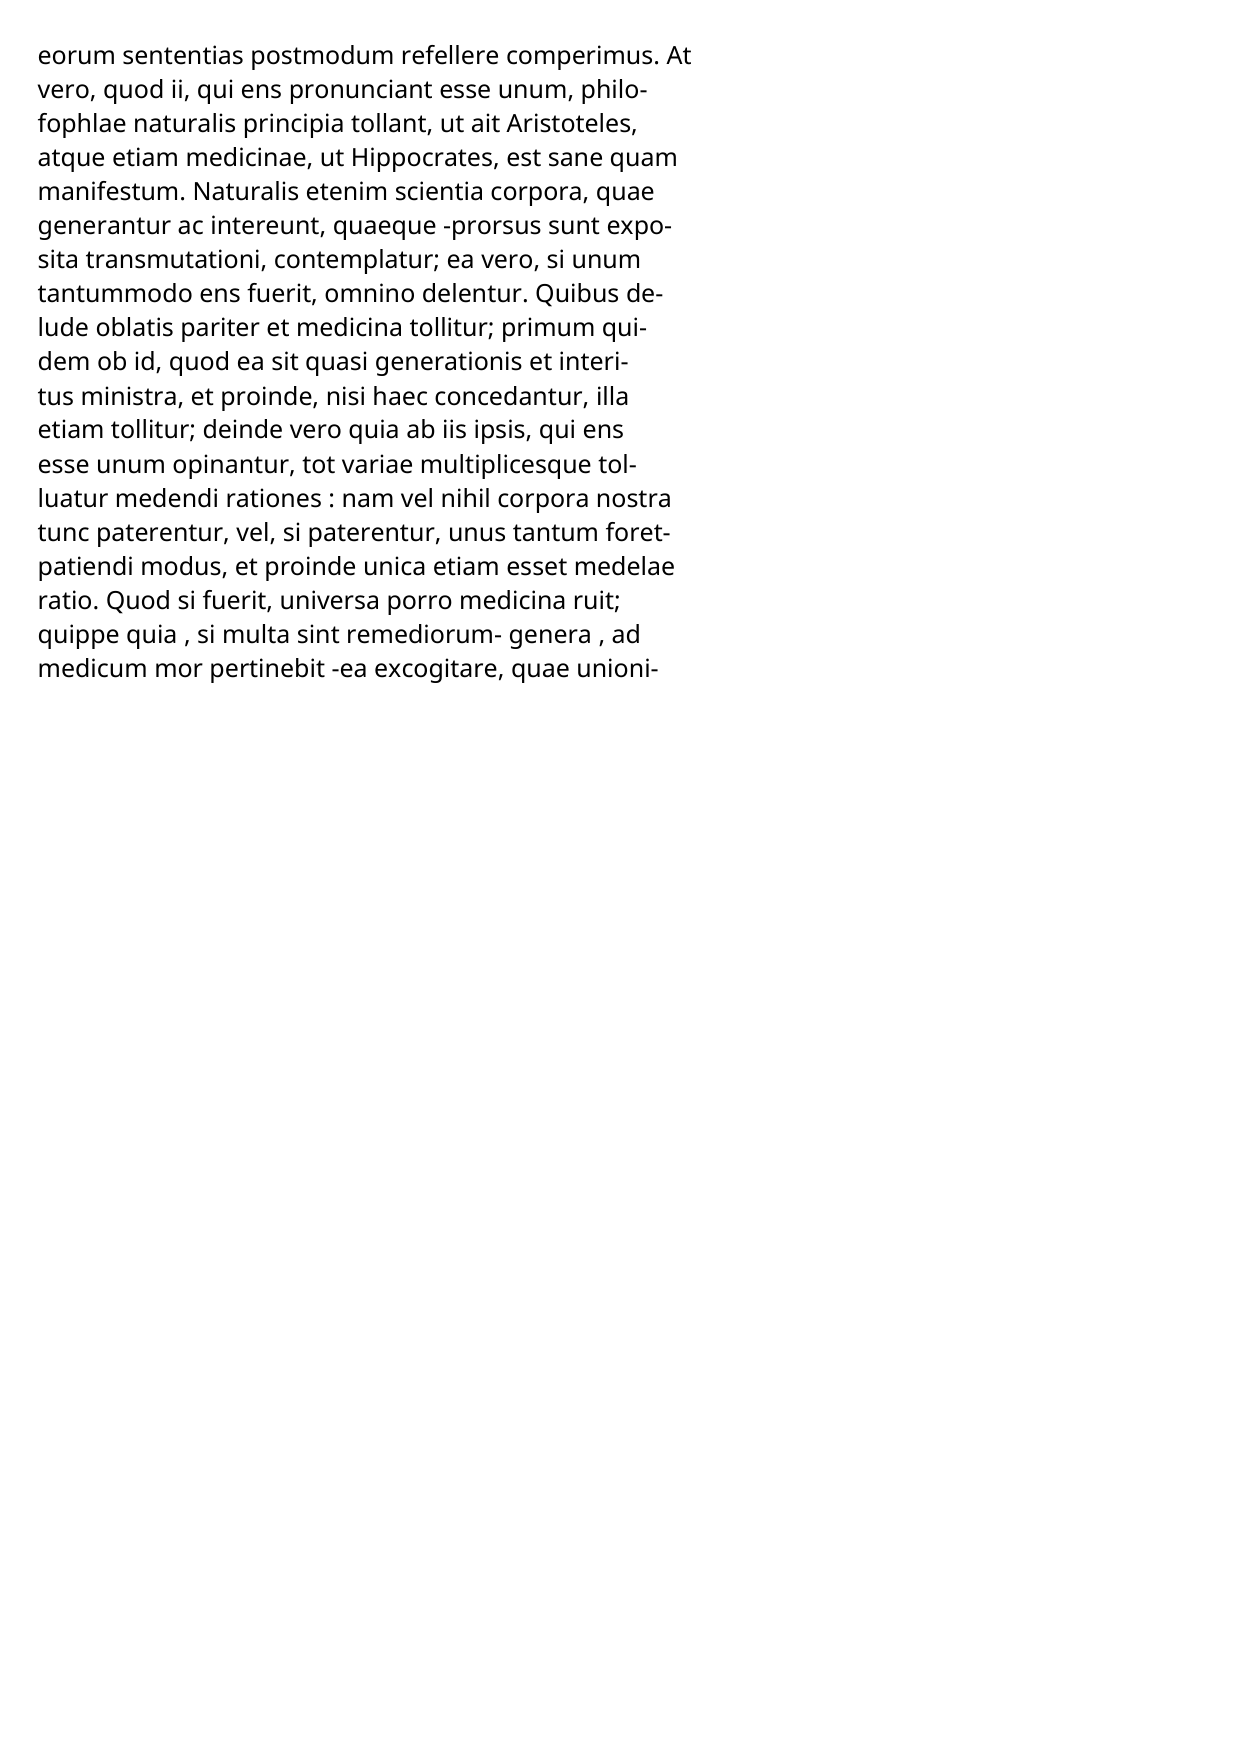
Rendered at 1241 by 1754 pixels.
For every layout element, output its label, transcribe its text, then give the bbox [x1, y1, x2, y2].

text eorum sententias postmodum refellere comperimus. At vero, quod ii, qui ens pronunciant esse unum, philo- fophlae naturalis principia tollant, ut ait Aristoteles, atque etiam medicinae, ut Hippocrates, est sane quam manifestum. Naturalis etenim scientia corpora, quae generantur ac intereunt, quaeque -prorsus sunt expo- sita transmutationi, contemplatur; ea vero, si unum tantummodo ens fuerit, omnino delentur. Quibus de- lude oblatis pariter et medicina tollitur; primum qui- dem ob id, quod ea sit quasi generationis et interi- tus ministra, et proinde, nisi haec concedantur, illa etiam tollitur; deinde vero quia ab iis ipsis, qui ens esse unum opinantur, tot variae multiplicesque tol- luatur medendi rationes : nam vel nihil corpora nostra tunc paterentur, vel, si paterentur, unus tantum foret- patiendi modus, et proinde unica etiam esset medelae ratio. Quod si fuerit, universa porro medicina ruit; quippe quia , si multa sint remediorum- genera , ad medicum mor pertinebit -ea excogitare, quae unioni- [37, 37, 1203, 685]
